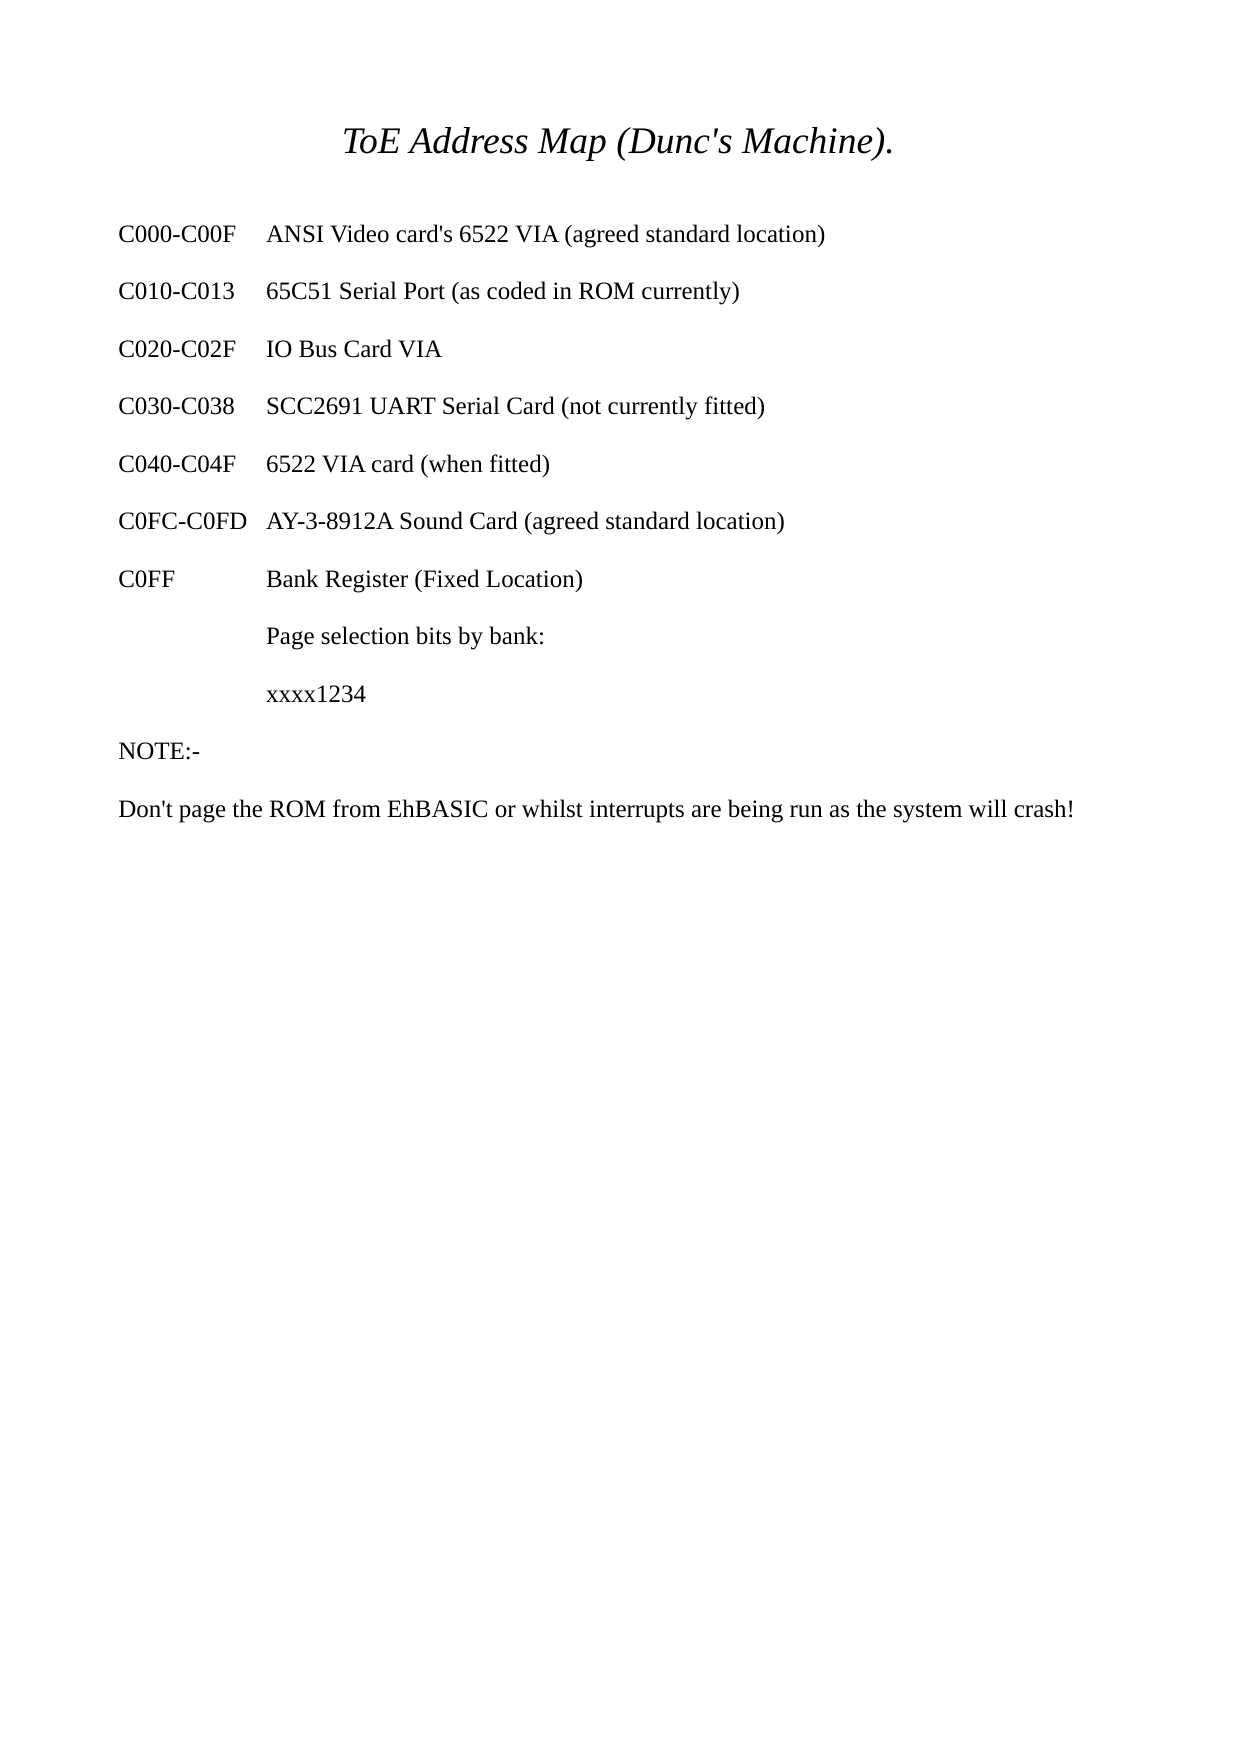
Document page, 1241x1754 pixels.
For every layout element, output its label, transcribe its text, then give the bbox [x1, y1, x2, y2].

text C020-C02F IO Bus Card VIA [118, 334, 1122, 362]
text Page selection bits by bank: [118, 621, 1122, 650]
text C0FC-C0FD AY-3-8912A Sound Card (agreed standard location) [118, 506, 1122, 535]
text C000-C00F ANSI Video card's 6522 VIA (agreed standard location) [118, 219, 1122, 247]
text C040-C04F 6522 VIA card (when fitted) [118, 449, 1122, 477]
text NOTE:- [118, 736, 1122, 765]
text C030-C038 SCC2691 UART Serial Card (not currently fitted) [118, 391, 1122, 420]
text C0FF Bank Register (Fixed Location) [118, 564, 1122, 592]
text C010-C013 65C51 Serial Port (as coded in ROM currently) [118, 276, 1122, 305]
text ToE Address Map (Dunc's Machine). [118, 118, 1122, 161]
text xxxx1234 [118, 679, 1122, 707]
text Don't page the ROM from EhBASIC or whilst interrupts are being run as the system will crash! [118, 794, 1122, 822]
